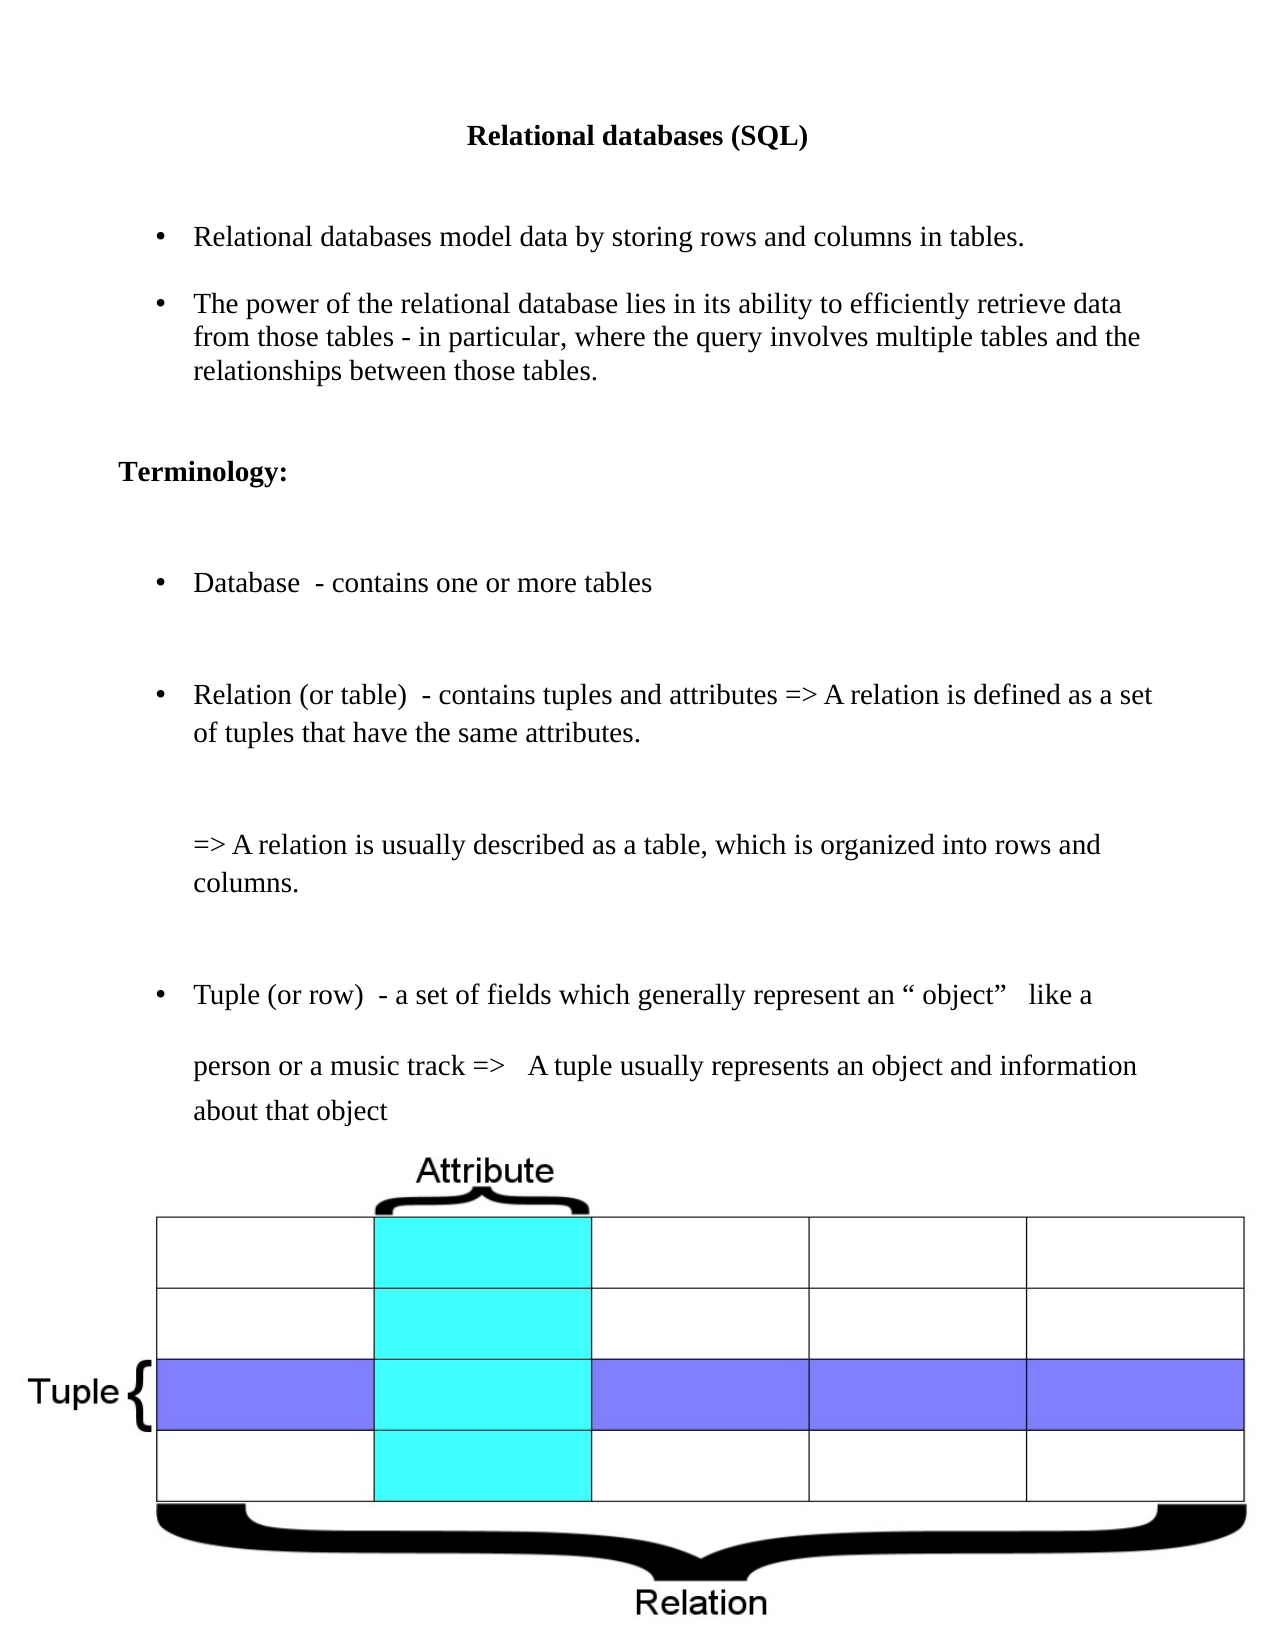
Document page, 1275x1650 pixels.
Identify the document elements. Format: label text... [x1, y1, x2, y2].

title Database - contains one or more tables [156, 565, 1157, 599]
text Relational databases (SQL) [118, 118, 1157, 152]
title Tuple (or row) - a set of fields which generally represent an “ object” like a person or a music track => A tuple usually represents an object and information about that object [156, 977, 1157, 1126]
list The power of the relational database lies in its ability to efficiently retrieve data from those tables - in particular, where the query involves multiple tables and the relationships between those tables. [156, 286, 1157, 387]
title Relation (or table) - contains tuples and attributes => A relation is defined as a set of tuples that have the same attributes. [156, 677, 1157, 749]
title => A relation is usually described as a table, which is organized into rows and columns. [156, 827, 1157, 899]
picture [1, 1139, 1260, 1642]
text Terminology: [118, 454, 1157, 487]
list Relational databases model data by storing rows and columns in tables. [156, 219, 1157, 252]
